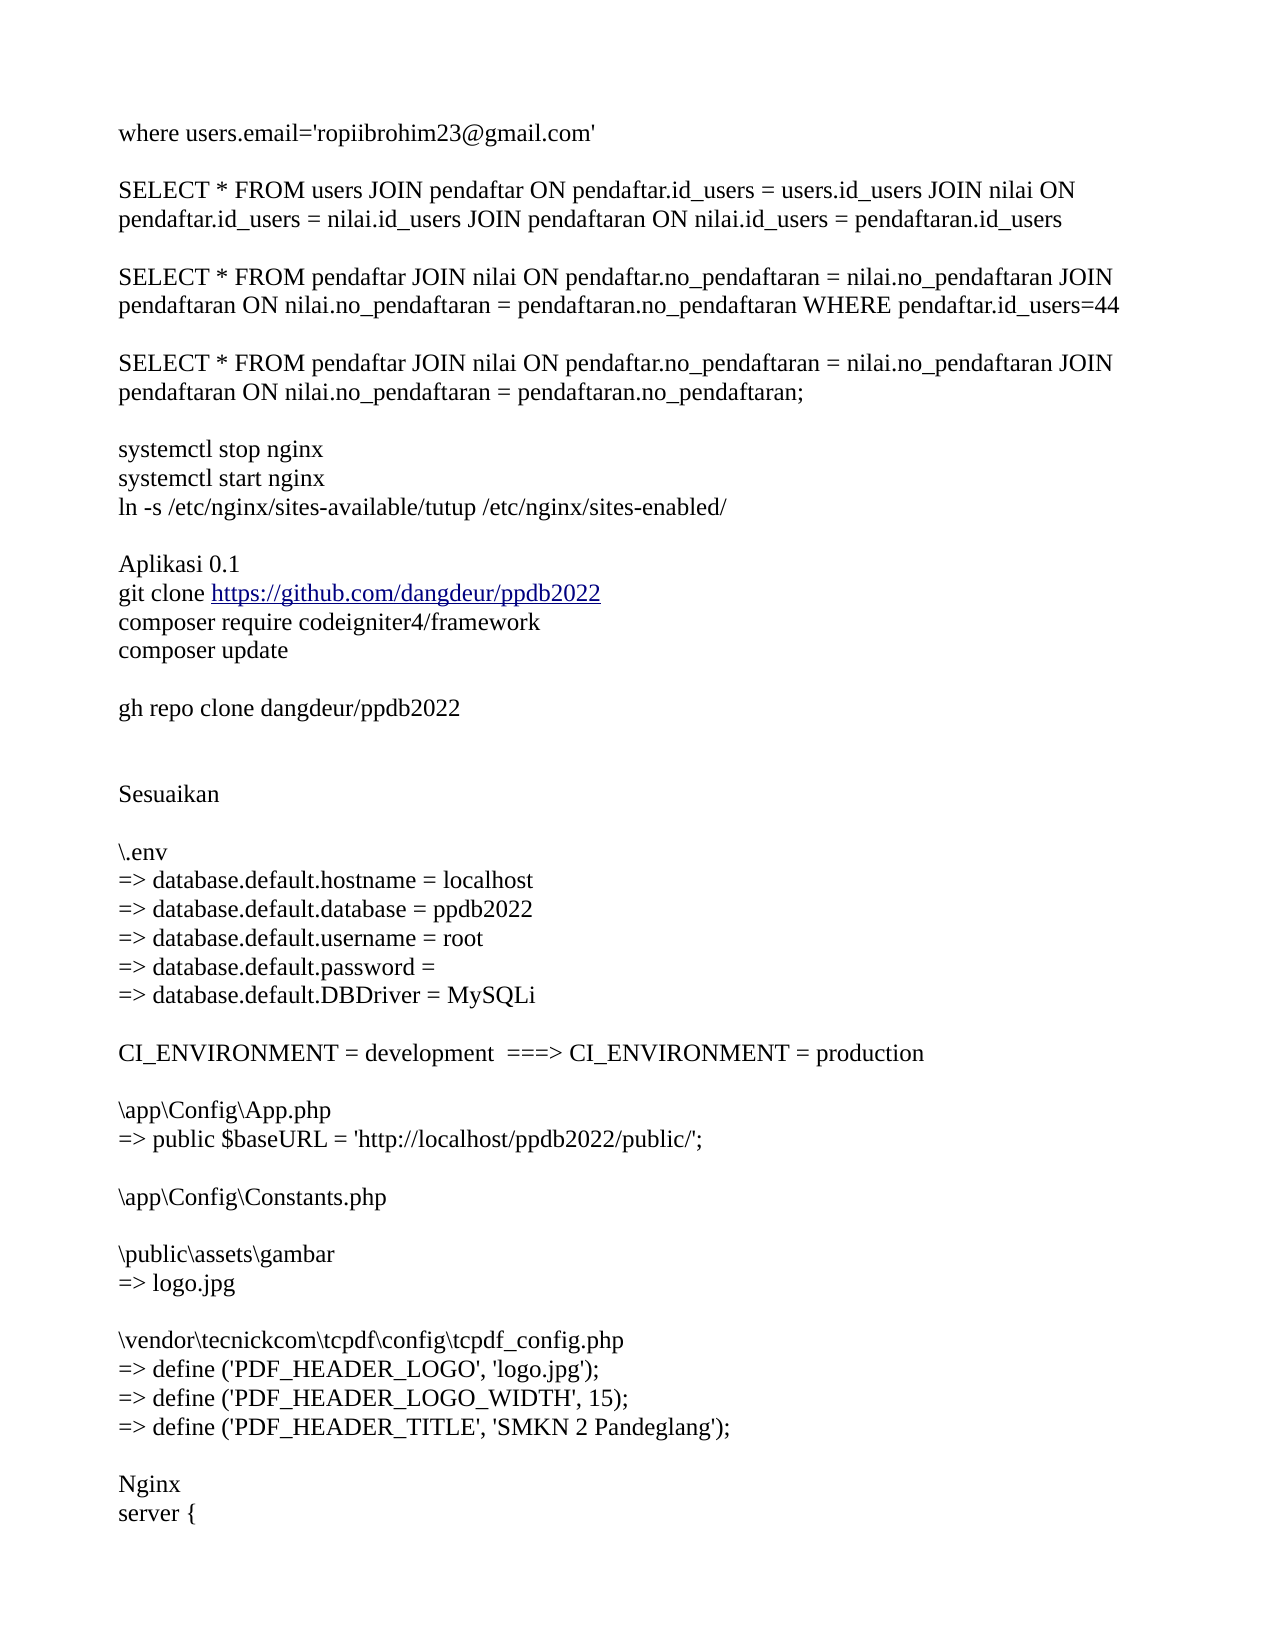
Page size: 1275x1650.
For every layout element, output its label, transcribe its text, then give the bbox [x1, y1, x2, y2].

text systemctl start nginx [118, 463, 1157, 492]
text git clone https://github.com/dangdeur/ppdb2022 [118, 578, 1157, 607]
text ln -s /etc/nginx/sites-available/tutup /etc/nginx/sites-enabled/ [118, 492, 1157, 521]
text => public $baseURL = 'http://localhost/ppdb2022/public/'; [118, 1124, 1157, 1153]
text => database.default.DBDriver = MySQLi [118, 981, 1157, 1009]
text => database.default.password = [118, 952, 1157, 981]
text \vendor\tecnickcom\tcpdf\config\tcpdf_config.php [118, 1326, 1157, 1354]
text SELECT * FROM pendaftar JOIN nilai ON pendaftar.no_pendaftaran = nilai.no_pendaftaran JOIN pendaftaran ON nilai.no_pendaftaran = pendaftaran.no_pendaftaran; [118, 348, 1157, 406]
text SELECT * FROM pendaftar JOIN nilai ON pendaftar.no_pendaftaran = nilai.no_pendaftaran JOIN pendaftaran ON nilai.no_pendaftaran = pendaftaran.no_pendaftaran WHERE pendaftar.id_users=44 [118, 262, 1157, 319]
text => logo.jpg [118, 1268, 1157, 1297]
text => define ('PDF_HEADER_LOGO_WIDTH', 15); [118, 1383, 1157, 1412]
text gh repo clone dangdeur/ppdb2022 [118, 693, 1157, 722]
text => database.default.hostname = localhost [118, 866, 1157, 894]
text CI_ENVIRONMENT = development ===> CI_ENVIRONMENT = production [118, 1038, 1157, 1067]
text => define ('PDF_HEADER_LOGO', 'logo.jpg'); [118, 1354, 1157, 1383]
text \.env [118, 837, 1157, 866]
text \app\Config\Constants.php [118, 1182, 1157, 1211]
text Sesuaikan [118, 779, 1157, 808]
text \public\assets\gambar [118, 1239, 1157, 1268]
text SELECT * FROM users JOIN pendaftar ON pendaftar.id_users = users.id_users JOIN nilai ON pendaftar.id_users = nilai.id_users JOIN pendaftaran ON nilai.id_users = pendaftaran.id_users [118, 176, 1157, 233]
text where users.email='ropiibrohim23@gmail.com' [118, 118, 1157, 147]
text => database.default.database = ppdb2022 [118, 894, 1157, 923]
text => define ('PDF_HEADER_TITLE', 'SMKN 2 Pandeglang'); [118, 1412, 1157, 1441]
text Nginx [118, 1469, 1157, 1498]
text server { [118, 1498, 1157, 1527]
text Aplikasi 0.1 [118, 549, 1157, 578]
text composer require codeigniter4/framework [118, 607, 1157, 636]
text => database.default.username = root [118, 923, 1157, 952]
text composer update [118, 636, 1157, 664]
text systemctl stop nginx [118, 434, 1157, 463]
text \app\Config\App.php [118, 1096, 1157, 1124]
